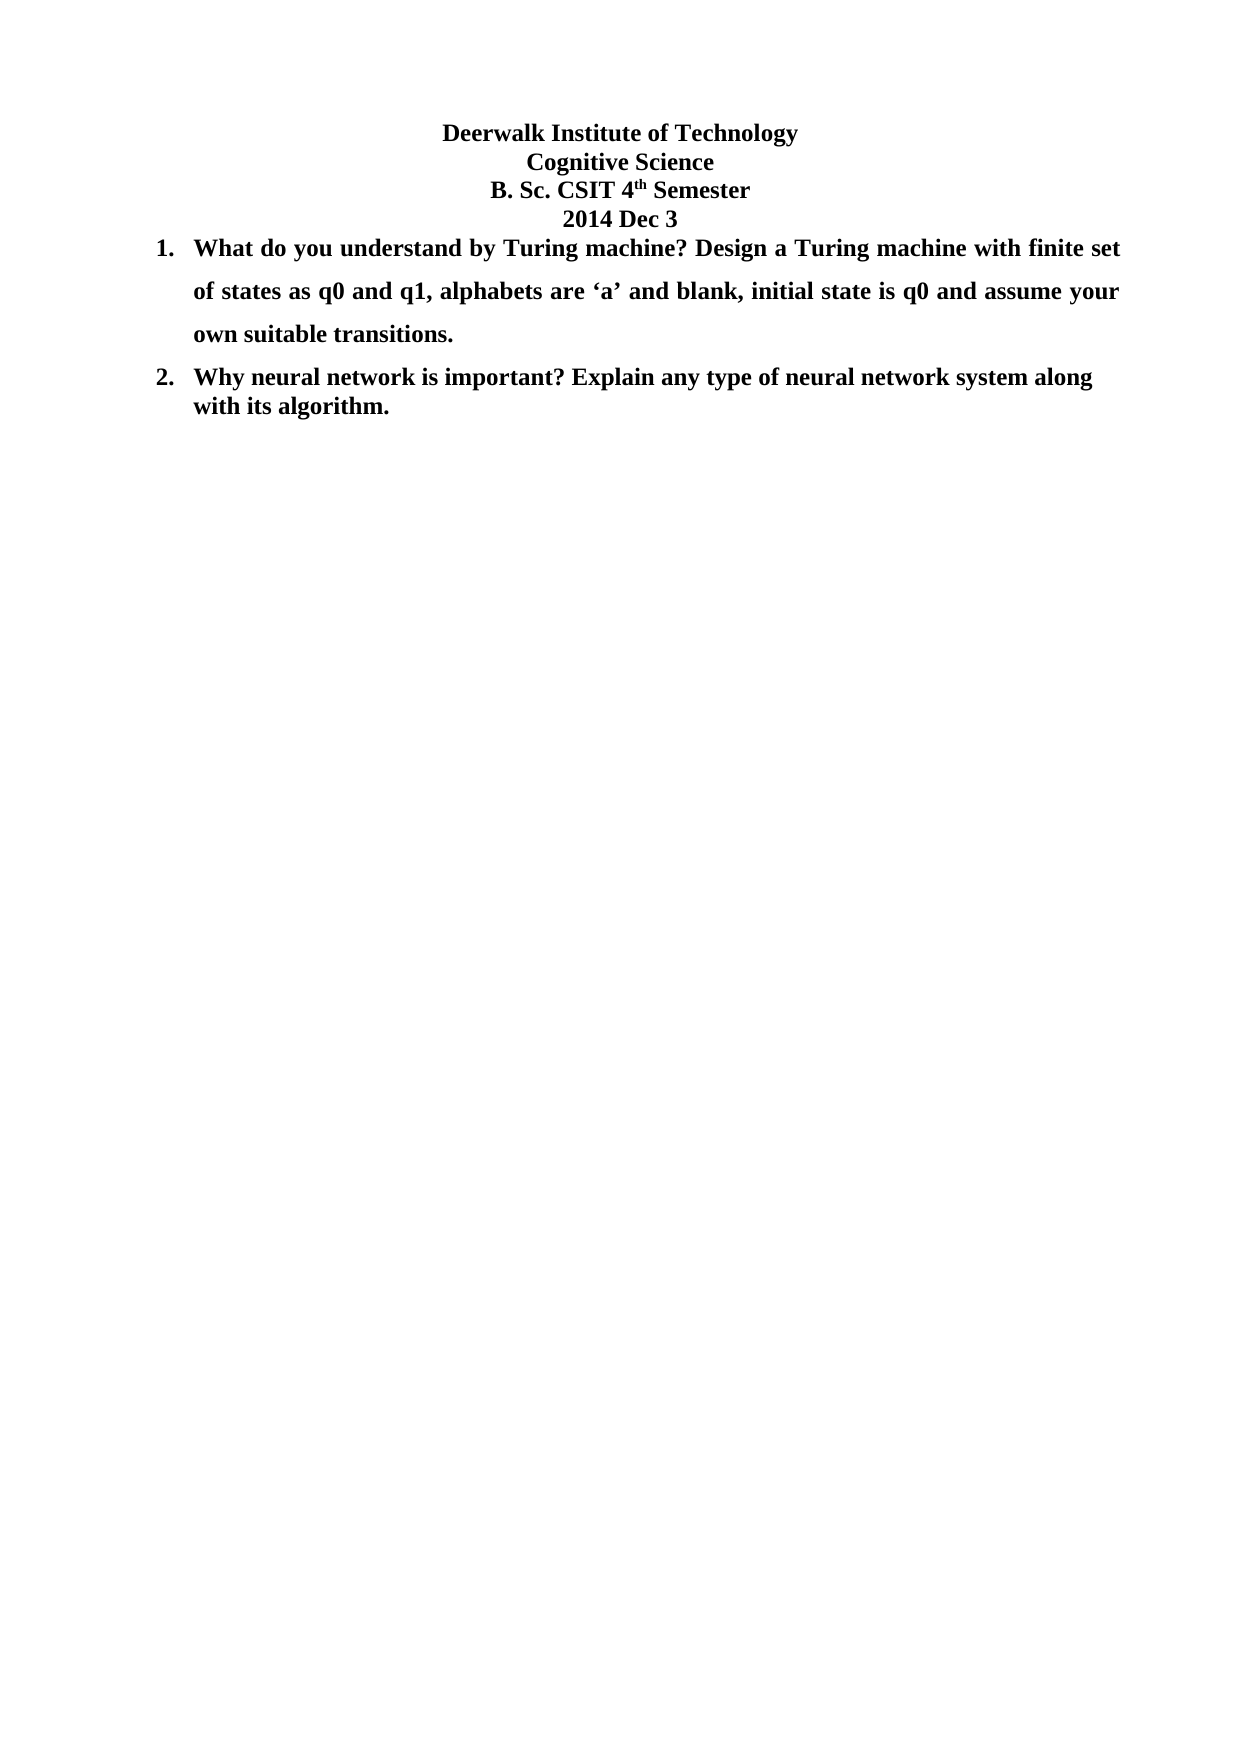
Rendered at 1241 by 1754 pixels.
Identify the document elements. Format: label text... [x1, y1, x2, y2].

text Cognitive Science [118, 147, 1122, 176]
list What do you understand by Turing machine? Design a Turing machine with finite set of states as q0 and q1, alphabets are ‘a’ and blank, initial state is q0 and assume your own suitable transitions. [156, 233, 1122, 348]
text Deerwalk Institute of Technology [118, 118, 1122, 147]
text 2014 Dec 3 [118, 204, 1122, 233]
text B. Sc. CSIT 4th Semester [118, 176, 1122, 204]
list Why neural network is important? Explain any type of neural network system along with its algorithm. [156, 362, 1122, 420]
